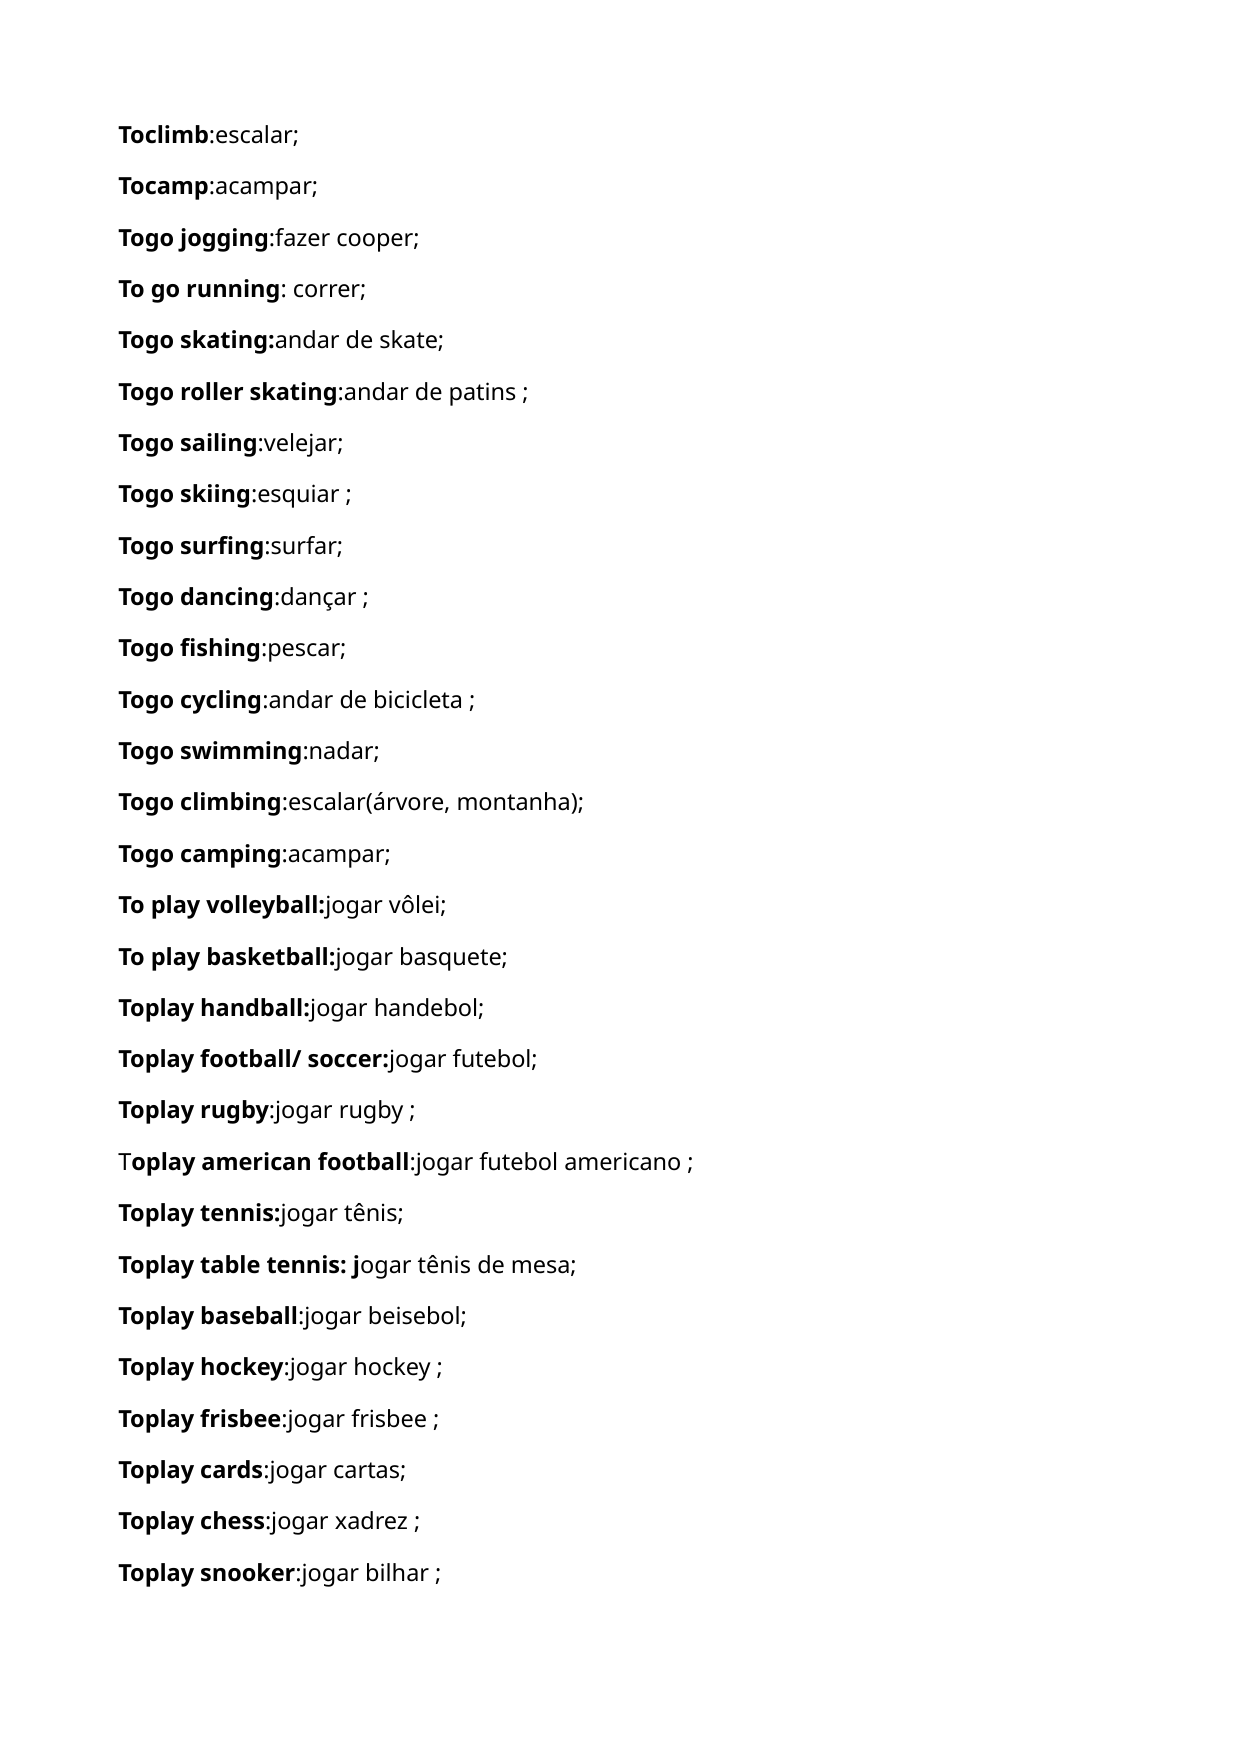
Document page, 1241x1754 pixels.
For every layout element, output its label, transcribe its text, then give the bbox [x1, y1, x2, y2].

text Togo fishing:pescar; [118, 632, 1122, 664]
text Toplay rugby:jogar rugby ; [118, 1094, 1122, 1126]
text Toplay cards:jogar cartas; [118, 1453, 1122, 1485]
text To go running: correr; [118, 272, 1122, 304]
text Toplay handball:jogar handebol; [118, 991, 1122, 1023]
text Togo dancing:dançar ; [118, 580, 1122, 612]
text Toplay tennis:jogar tênis; [118, 1197, 1122, 1228]
text Togo skiing:esquiar ; [118, 478, 1122, 509]
text Togo surfing:surfar; [118, 529, 1122, 561]
text Togo roller skating:andar de patins ; [118, 375, 1122, 407]
text Togo skating:andar de skate; [118, 323, 1122, 356]
text Toplay table tennis: jogar tênis de mesa; [118, 1248, 1122, 1280]
text To play volleyball:jogar vôlei; [118, 888, 1122, 920]
text Togo climbing:escalar(árvore, montanha); [118, 786, 1122, 818]
text Togo swimming:nadar; [118, 734, 1122, 766]
text Toplay football/ soccer:jogar futebol; [118, 1042, 1122, 1074]
text Toplay frisbee:jogar frisbee ; [118, 1402, 1122, 1434]
text Togo sailing:velejar; [118, 426, 1122, 458]
text Togo camping:acampar; [118, 837, 1122, 869]
text Toclimb:escalar; [118, 118, 1122, 150]
text Toplay chess:jogar xadrez ; [118, 1505, 1122, 1537]
text Tocamp:acampar; [118, 169, 1122, 201]
text Toplay snooker:jogar bilhar ; [118, 1556, 1122, 1588]
text Toplay hockey:jogar hockey ; [118, 1351, 1122, 1383]
text Toplay baseball:jogar beisebol; [118, 1299, 1122, 1331]
text Toplay american football:jogar futebol americano ; [118, 1145, 1122, 1177]
text Togo jogging:fazer cooper; [118, 221, 1122, 253]
text Togo cycling:andar de bicicleta ; [118, 683, 1122, 715]
text To play basketball:jogar basquete; [118, 940, 1122, 972]
